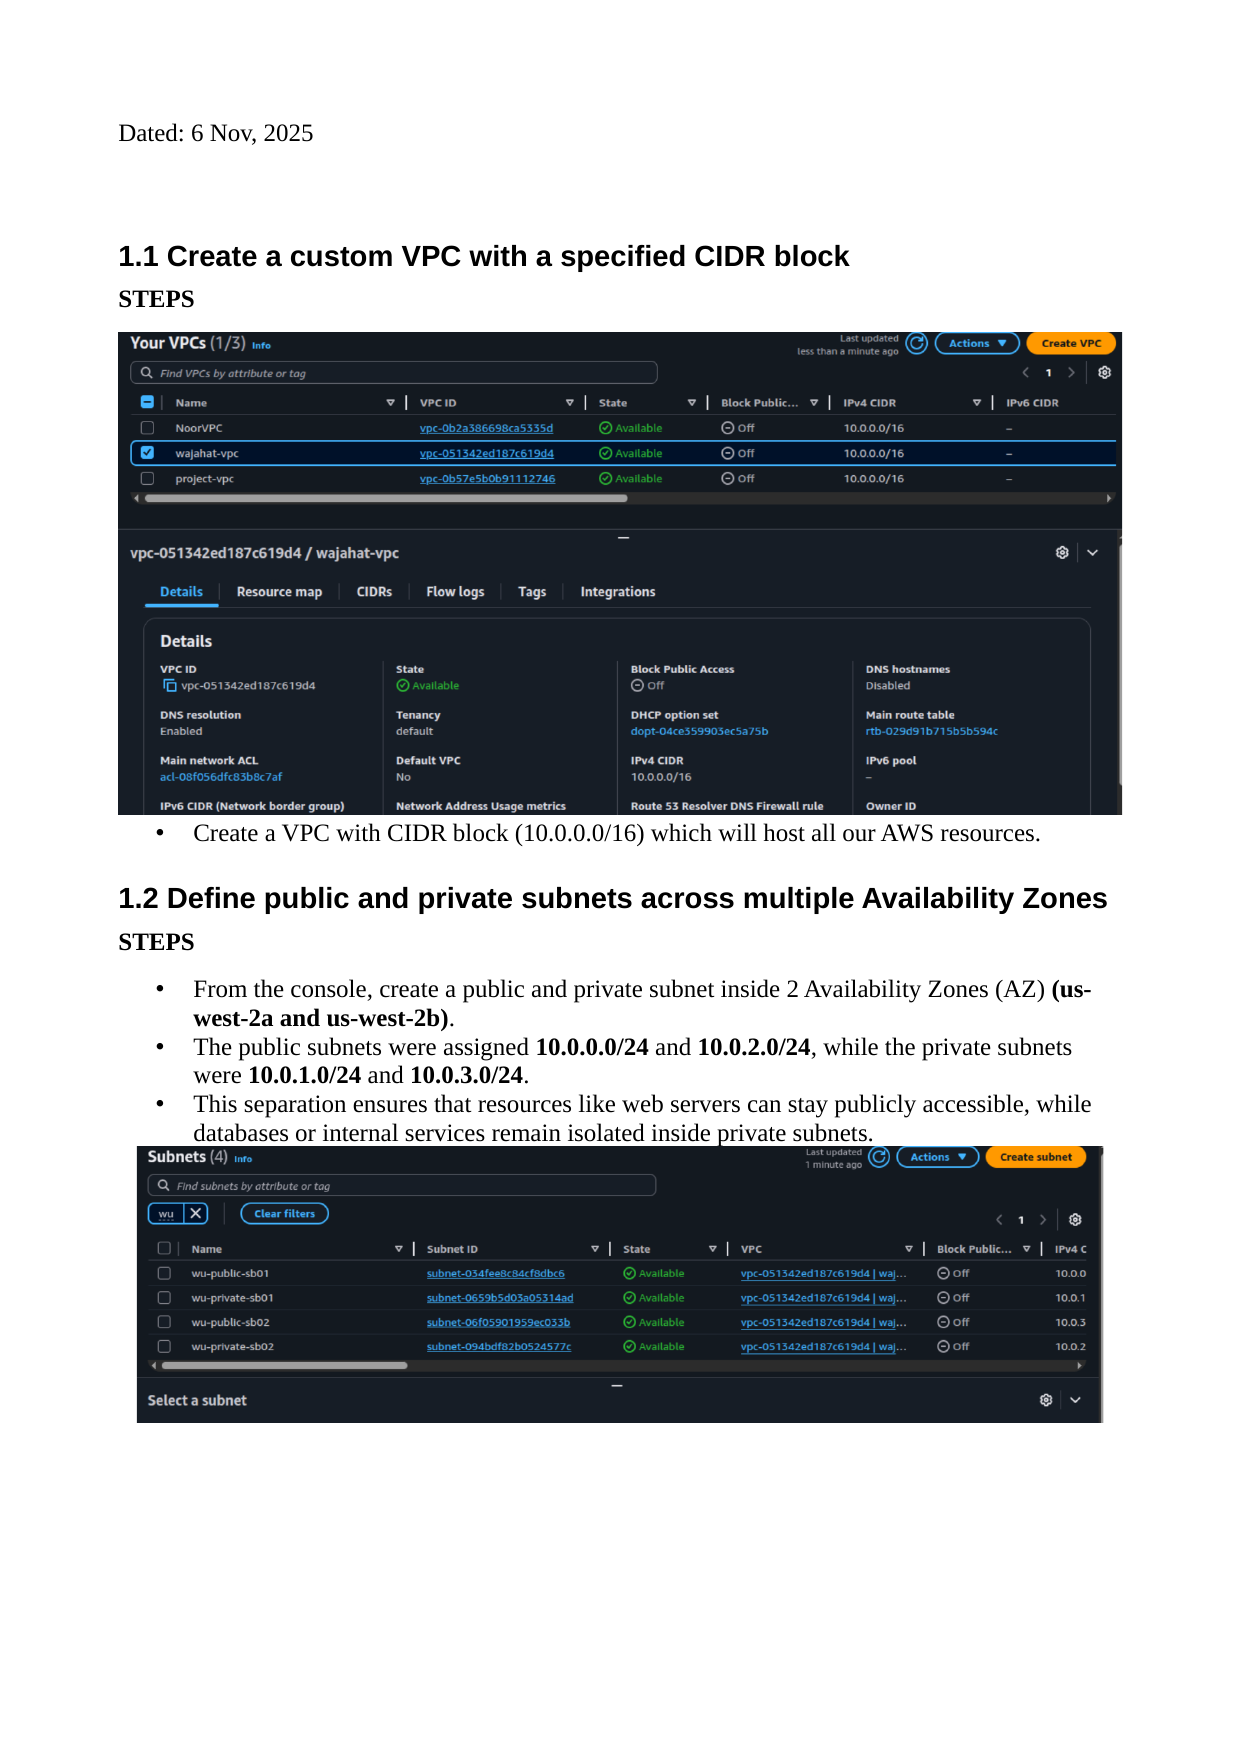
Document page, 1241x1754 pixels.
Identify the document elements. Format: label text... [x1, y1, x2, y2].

text STEPS [118, 284, 1122, 313]
text STEPS [118, 927, 1122, 956]
list This separation ensures that resources like web servers can stay publicly accessible, while databases or internal services remain isolated inside private subnets. [156, 1089, 1122, 1147]
list The public subnets were assigned 10.0.0.0/24 and 10.0.2.0/24, while the private subnets were 10.0.1.0/24 and 10.0.3.0/24. [156, 1032, 1122, 1089]
list From the console, create a public and private subnet inside 2 Availability Zones (AZ) (us-west-2a and us-west-2b). [156, 974, 1122, 1032]
list Create a VPC with CIDR block (10.0.0.0/16) which will host all our AWS resources. [156, 815, 1122, 847]
subtitle 1.1 Create a custom VPC with a specified CIDR block [118, 238, 1122, 272]
picture [136, 1146, 1104, 1423]
subtitle 1.2 Define public and private subnets across multiple Availability Zones [118, 881, 1122, 914]
picture [118, 332, 1123, 815]
